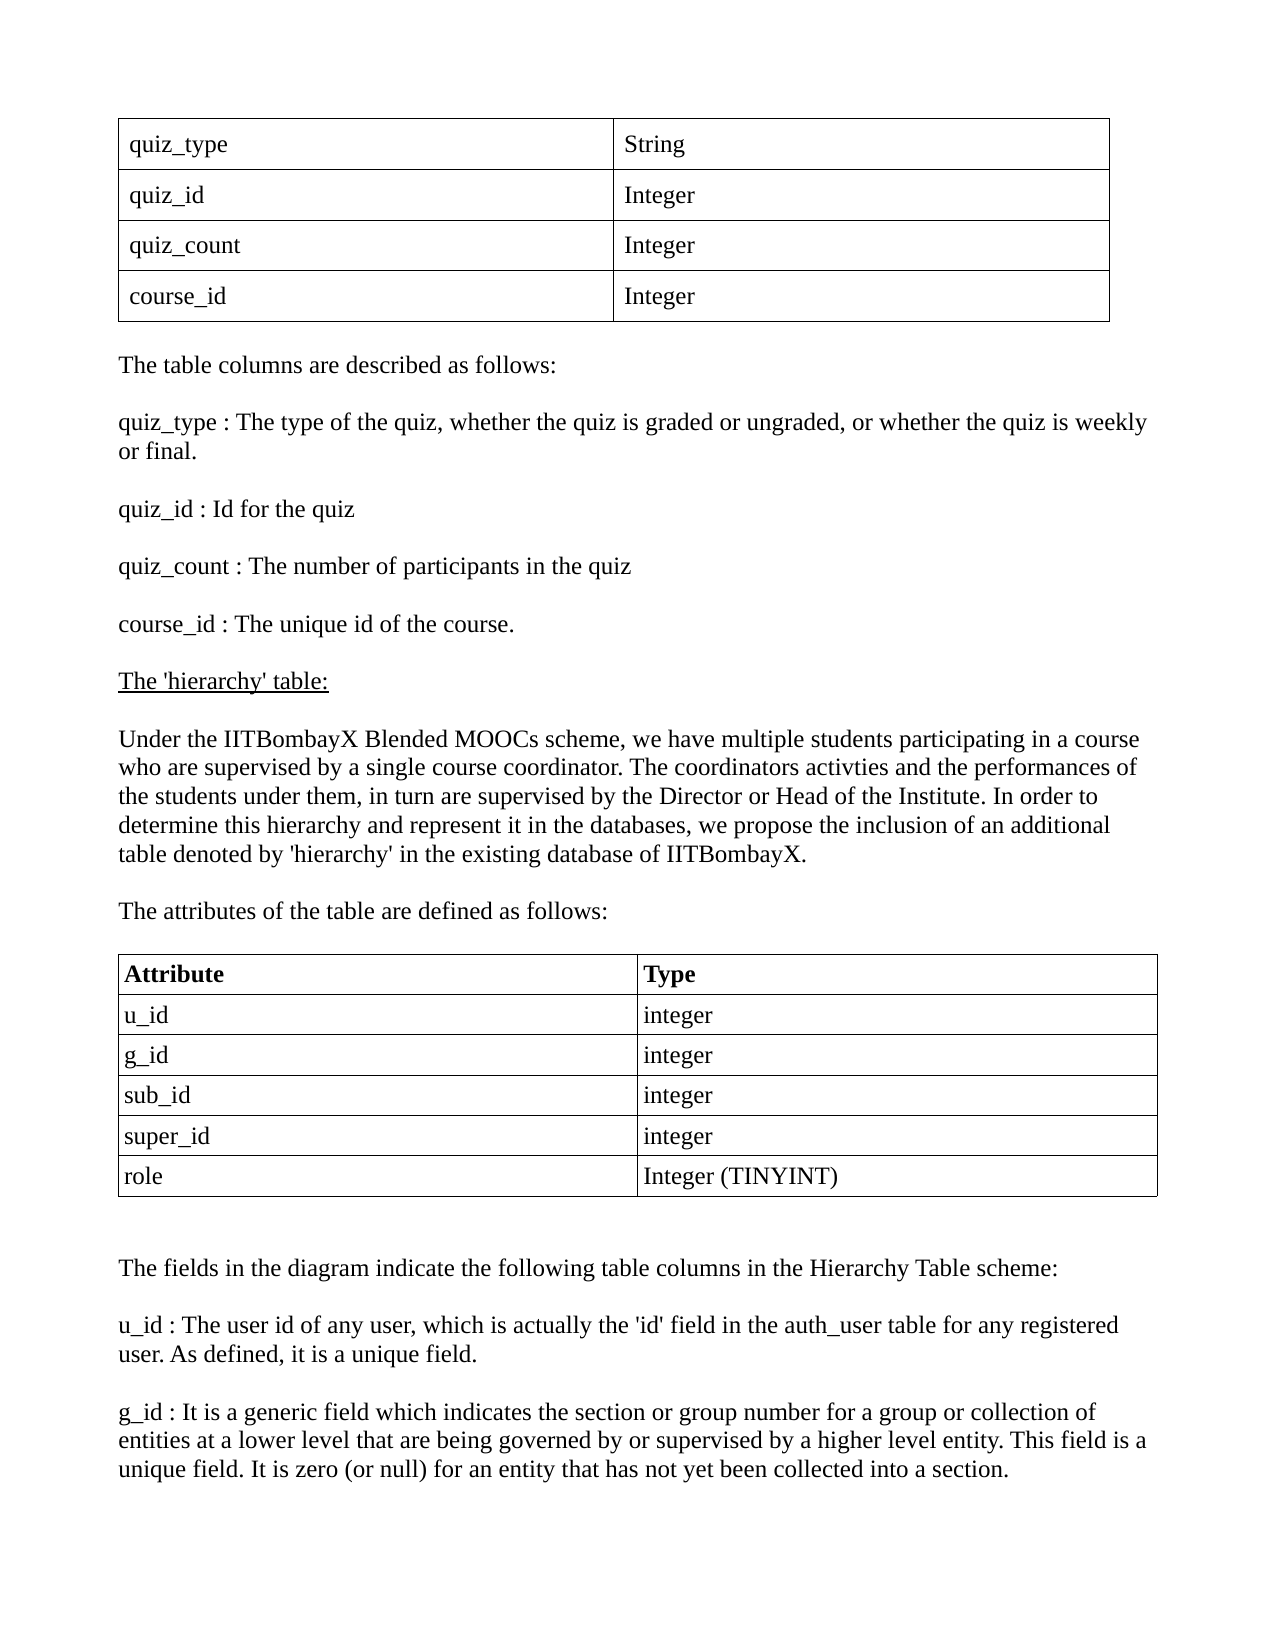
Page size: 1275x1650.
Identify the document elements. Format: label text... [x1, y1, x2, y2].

text The attributes of the table are defined as follows: [118, 896, 1157, 925]
text The fields in the diagram indicate the following table columns in the Hierarchy Table scheme: [118, 1253, 1157, 1282]
text u_id : The user id of any user, which is actually the 'id' field in the auth_user table for any registered user. As defined, it is a unique field. [118, 1311, 1157, 1368]
table_cell String [614, 119, 1109, 169]
table_cell integer [638, 1076, 1157, 1115]
table_cell Integer [614, 170, 1109, 219]
table_cell quiz_id [119, 170, 613, 219]
text The 'hierarchy' table: [118, 637, 1157, 695]
text quiz_count : The number of participants in the quiz [118, 551, 1157, 580]
text quiz_id : Id for the quiz [118, 494, 1157, 522]
table_cell quiz_count [119, 221, 613, 270]
table_cell super_id [119, 1116, 637, 1155]
table_cell integer [638, 1035, 1157, 1074]
table_cell role [119, 1156, 637, 1196]
table_cell sub_id [119, 1076, 637, 1115]
table_cell integer [638, 995, 1157, 1034]
text Under the IITBombayX Blended MOOCs scheme, we have multiple students participating in a course who are supervised by a single course coordinator. The coordinators activties and the performances of the students under them, in turn are supervised by the Director or Head of the Institute. In order to determine this hierarchy and represent it in the databases, we propose the inclusion of an additional table denoted by 'hierarchy' in the existing database of IITBombayX. [118, 724, 1157, 867]
table_cell course_id [119, 271, 613, 321]
table_cell u_id [119, 995, 637, 1034]
text course_id : The unique id of the course. [118, 609, 1157, 637]
table_cell integer [638, 1116, 1157, 1155]
text The table columns are described as follows: [118, 350, 1157, 379]
text quiz_type : The type of the quiz, whether the quiz is graded or ungraded, or whether the quiz is weekly or final. [118, 407, 1157, 465]
table_cell Integer (TINYINT) [638, 1156, 1157, 1196]
table_header Type [638, 955, 1157, 994]
table_cell Integer [614, 221, 1109, 270]
table_cell g_id [119, 1035, 637, 1074]
table_header Attribute [119, 955, 637, 994]
table_cell Integer [614, 271, 1109, 321]
table_cell quiz_type [119, 119, 613, 169]
text g_id : It is a generic field which indicates the section or group number for a group or collection of entities at a lower level that are being governed by or supervised by a higher level entity. This field is a unique field. It is zero (or null) for an entity that has not yet been collected into a section. [118, 1397, 1157, 1483]
